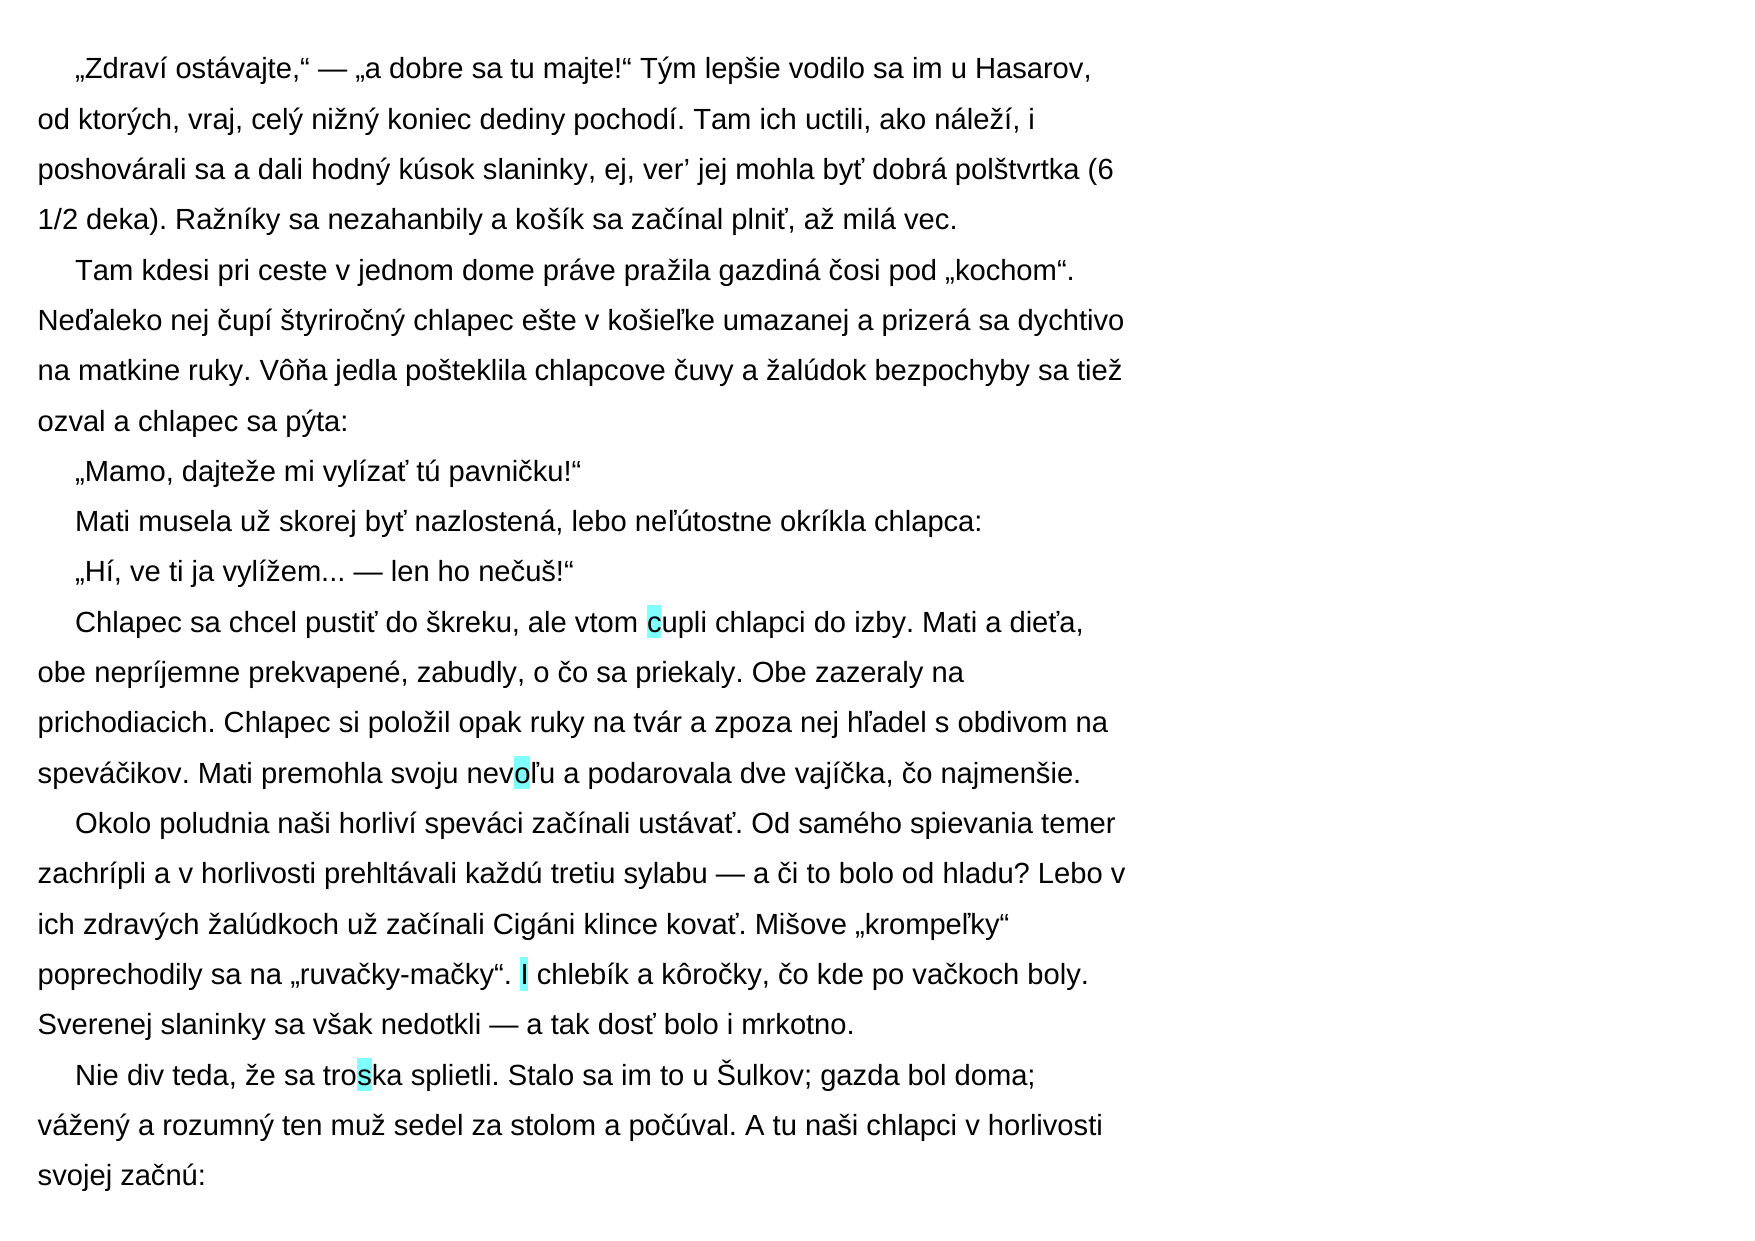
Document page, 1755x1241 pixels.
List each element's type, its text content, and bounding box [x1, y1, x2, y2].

text Nie div teda, že sa troska splietli. Stalo sa im to u Šulkov; gazda bol doma; vážený a rozumný ten muž sedel za stolom a počúval. A tu naši chlapci v horlivosti svojej začnú: [37, 1058, 1130, 1192]
text „Hí, ve ti ja vylížem... — len ho nečuš!“ [37, 554, 1130, 588]
text Tam kdesi pri ceste v jednom dome práve pra­žila gazdiná čosi pod „kochom“. Neďaleko nej čupí štyriročný chlapec ešte v košieľke umazanej a prizerá sa dychtivo na matkine ruky. Vôňa jedla pošteklila chlapcove čuvy a žalúdok bezpochyby sa tiež ozval a chlapec sa pýta: [37, 253, 1130, 437]
text Chlapec sa chcel pustiť do škreku, ale vtom cupli chlapci do izby. Mati a dieťa, obe nepríjem­ne prekvapené, zabudly, o čo sa priekaly. Obe zazeraly na prichodiacich. Chlapec si položil opak ruky na tvár a zpoza nej hľadel s obdivom na speváčikov. Mati premohla svoju nevoľu a podarovala dve vajíčka, čo najmenšie. [37, 605, 1130, 789]
text Okolo poludnia naši horliví speváci začínali ustávať. Od samého spievania temer zachrípli a v horlivosti prehltávali každú tretiu sylabu — a či to bolo od hladu? Lebo v ich zdravých ža­lúdkoch už začínali Cigáni klince kovať. Mišove „krompeľky“ poprechodily sa na „ruvačky-mačky“. I chlebík a kôročky, čo kde po vačkoch boly. Sverenej slaninky sa však nedotkli — a tak dosť bolo i mrkotno. [37, 806, 1130, 1041]
text „Mamo, dajteže mi vylízať tú pavničku!“ [37, 454, 1130, 487]
text „Zdraví ostávajte,“ — „a dobre sa tu majte!“ Tým lepšie vodilo sa im u Hasarov, od ktorých, vraj, celý nižný koniec dediny pochodí. Tam ich uctili, ako náleží, i poshovárali sa a dali hodný kúsok slaninky, ej, ver’ jej mohla byť dobrá polštvrtka (6 1/2 deka). Ražníky sa nezahanbily a ko­šík sa začínal plniť, až milá vec. [37, 51, 1130, 236]
text Mati musela už skorej byť nazlostená, lebo ne­ľútostne okríkla chlapca: [37, 504, 1130, 538]
